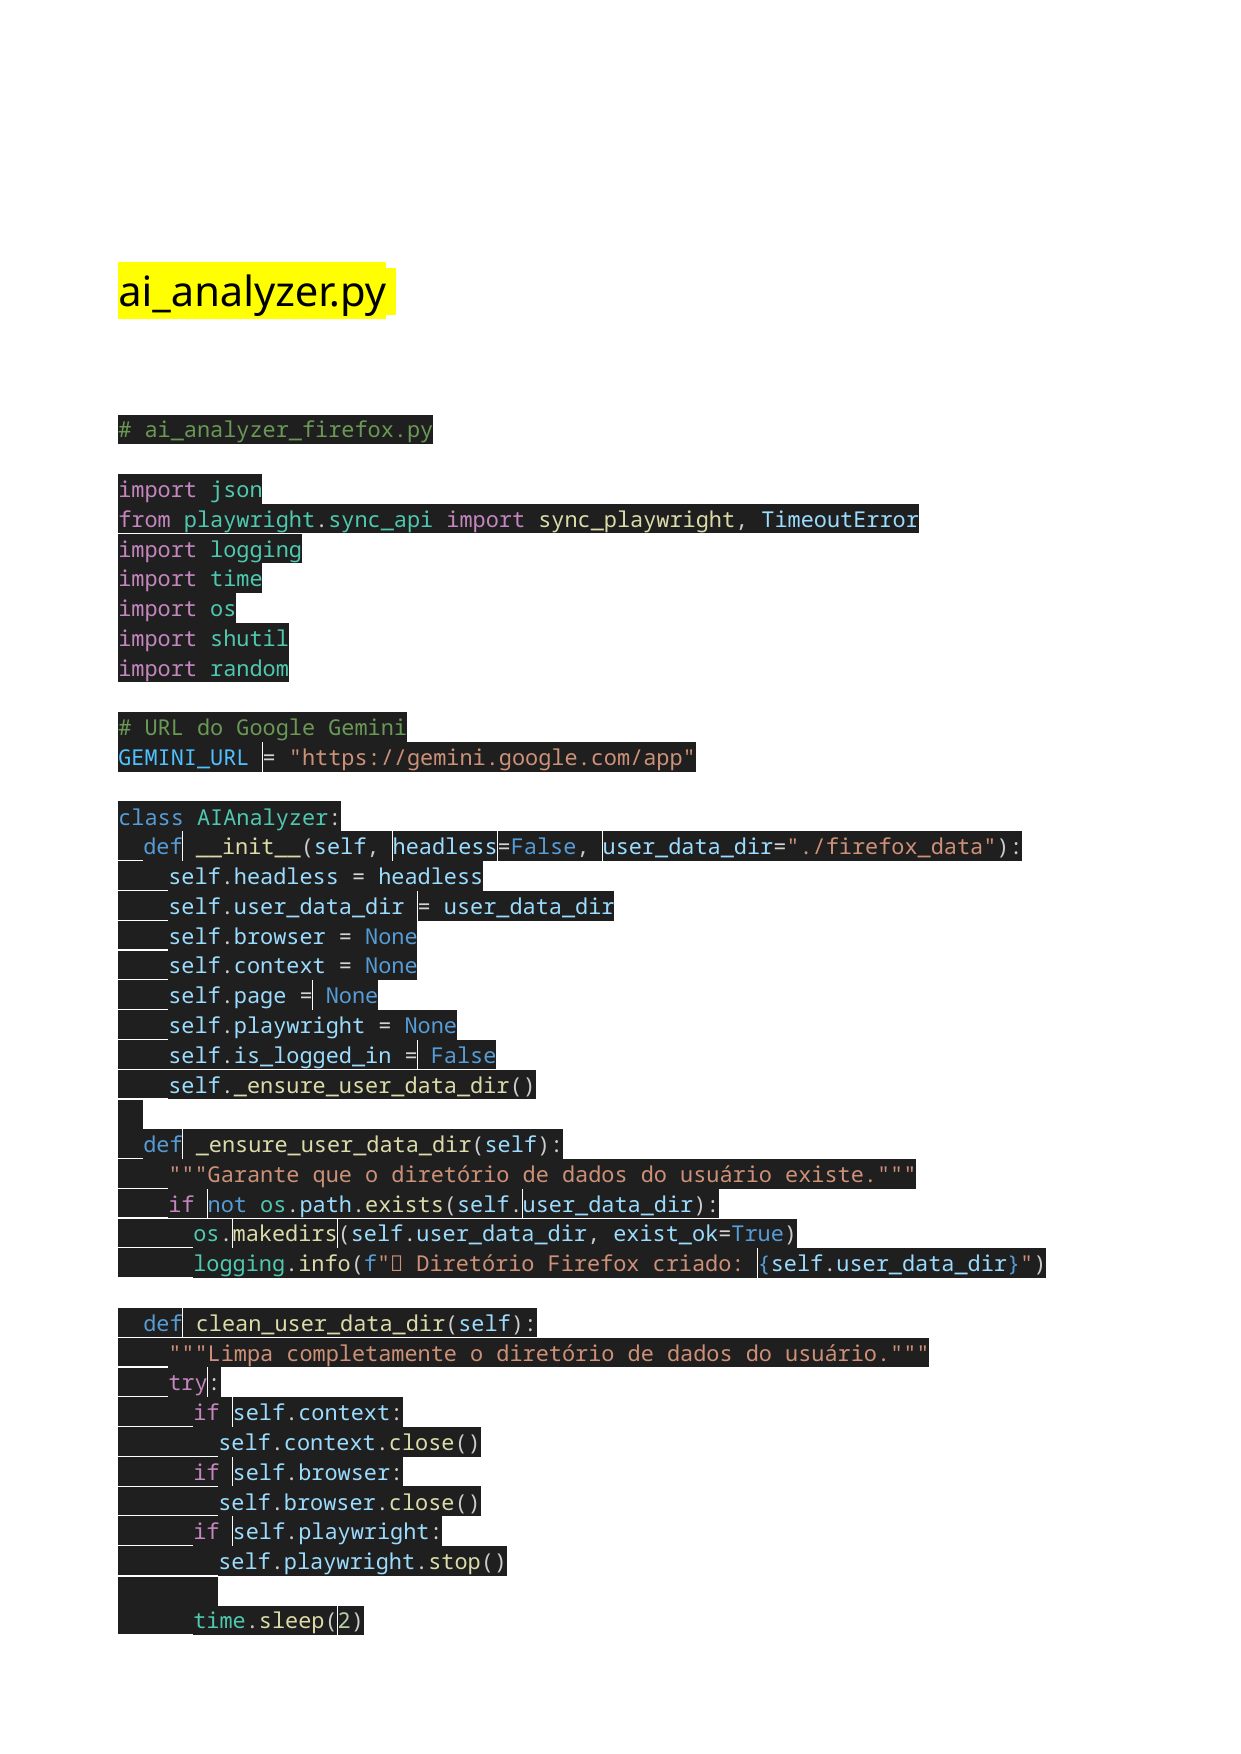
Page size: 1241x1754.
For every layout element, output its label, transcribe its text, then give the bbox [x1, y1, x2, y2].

text import os [118, 593, 1122, 623]
text class AIAnalyzer: [118, 801, 1122, 831]
text import shutil [118, 623, 1122, 653]
text import json [118, 474, 1122, 504]
text if self.context: [118, 1397, 1122, 1427]
text self.playwright.stop() [118, 1546, 1122, 1576]
text self.is_logged_in = False [118, 1040, 1122, 1069]
text import logging [118, 533, 1122, 563]
text self.user_data_dir = user_data_dir [118, 891, 1122, 921]
text os.makedirs(self.user_data_dir, exist_ok=True) [118, 1218, 1122, 1248]
text if self.browser: [118, 1457, 1122, 1486]
text self.page = None [118, 980, 1122, 1010]
text # URL do Google Gemini [118, 712, 1122, 742]
text try: [118, 1367, 1122, 1397]
text logging.info(f"📁 Diretório Firefox criado: {self.user_data_dir}") [118, 1248, 1122, 1278]
text """Limpa completamente o diretório de dados do usuário.""" [118, 1337, 1122, 1367]
text def __init__(self, headless=False, user_data_dir="./firefox_data"): [118, 831, 1122, 861]
text self.playwright = None [118, 1010, 1122, 1040]
text import random [118, 653, 1122, 682]
text from playwright.sync_api import sync_playwright, TimeoutError [118, 504, 1122, 533]
text GEMINI_URL = "https://gemini.google.com/app" [118, 742, 1122, 772]
text ai_analyzer.py [118, 262, 1122, 319]
text self.context.close() [118, 1427, 1122, 1457]
text time.sleep(2) [118, 1606, 1122, 1635]
text # ai_analyzer_firefox.py [118, 414, 1122, 444]
text self.context = None [118, 950, 1122, 980]
text if self.playwright: [118, 1516, 1122, 1546]
text def clean_user_data_dir(self): [118, 1308, 1122, 1337]
text self.browser.close() [118, 1486, 1122, 1516]
text if not os.path.exists(self.user_data_dir): [118, 1189, 1122, 1218]
text self.headless = headless [118, 861, 1122, 891]
text def _ensure_user_data_dir(self): [118, 1129, 1122, 1159]
text self._ensure_user_data_dir() [118, 1069, 1122, 1099]
text import time [118, 563, 1122, 593]
text self.browser = None [118, 921, 1122, 950]
text """Garante que o diretório de dados do usuário existe.""" [118, 1159, 1122, 1189]
